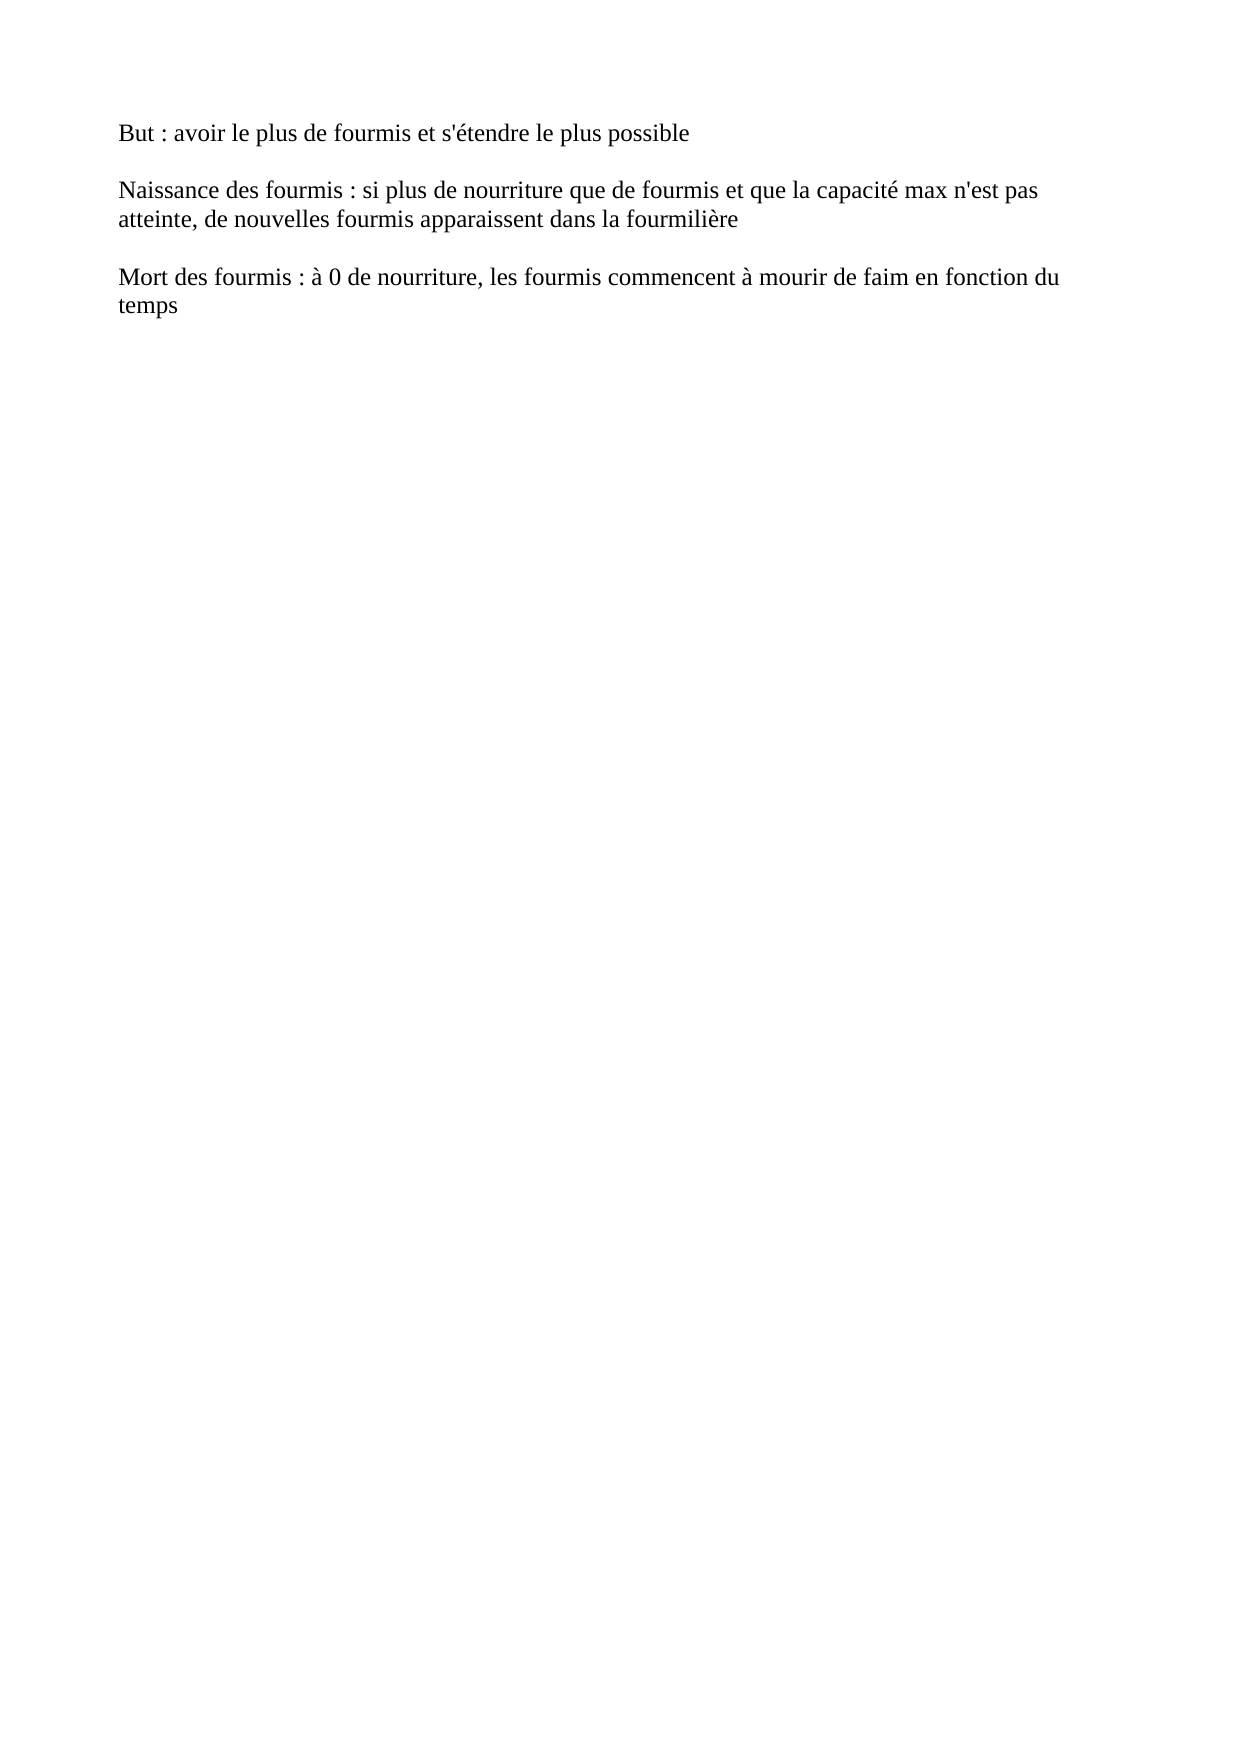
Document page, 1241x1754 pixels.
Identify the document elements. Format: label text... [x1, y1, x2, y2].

text Mort des fourmis : à 0 de nourriture, les fourmis commencent à mourir de faim en fonction du temps [118, 262, 1122, 319]
text Naissance des fourmis : si plus de nourriture que de fourmis et que la capacité max n'est pas atteinte, de nouvelles fourmis apparaissent dans la fourmilière [118, 176, 1122, 233]
text But : avoir le plus de fourmis et s'étendre le plus possible [118, 118, 1122, 147]
